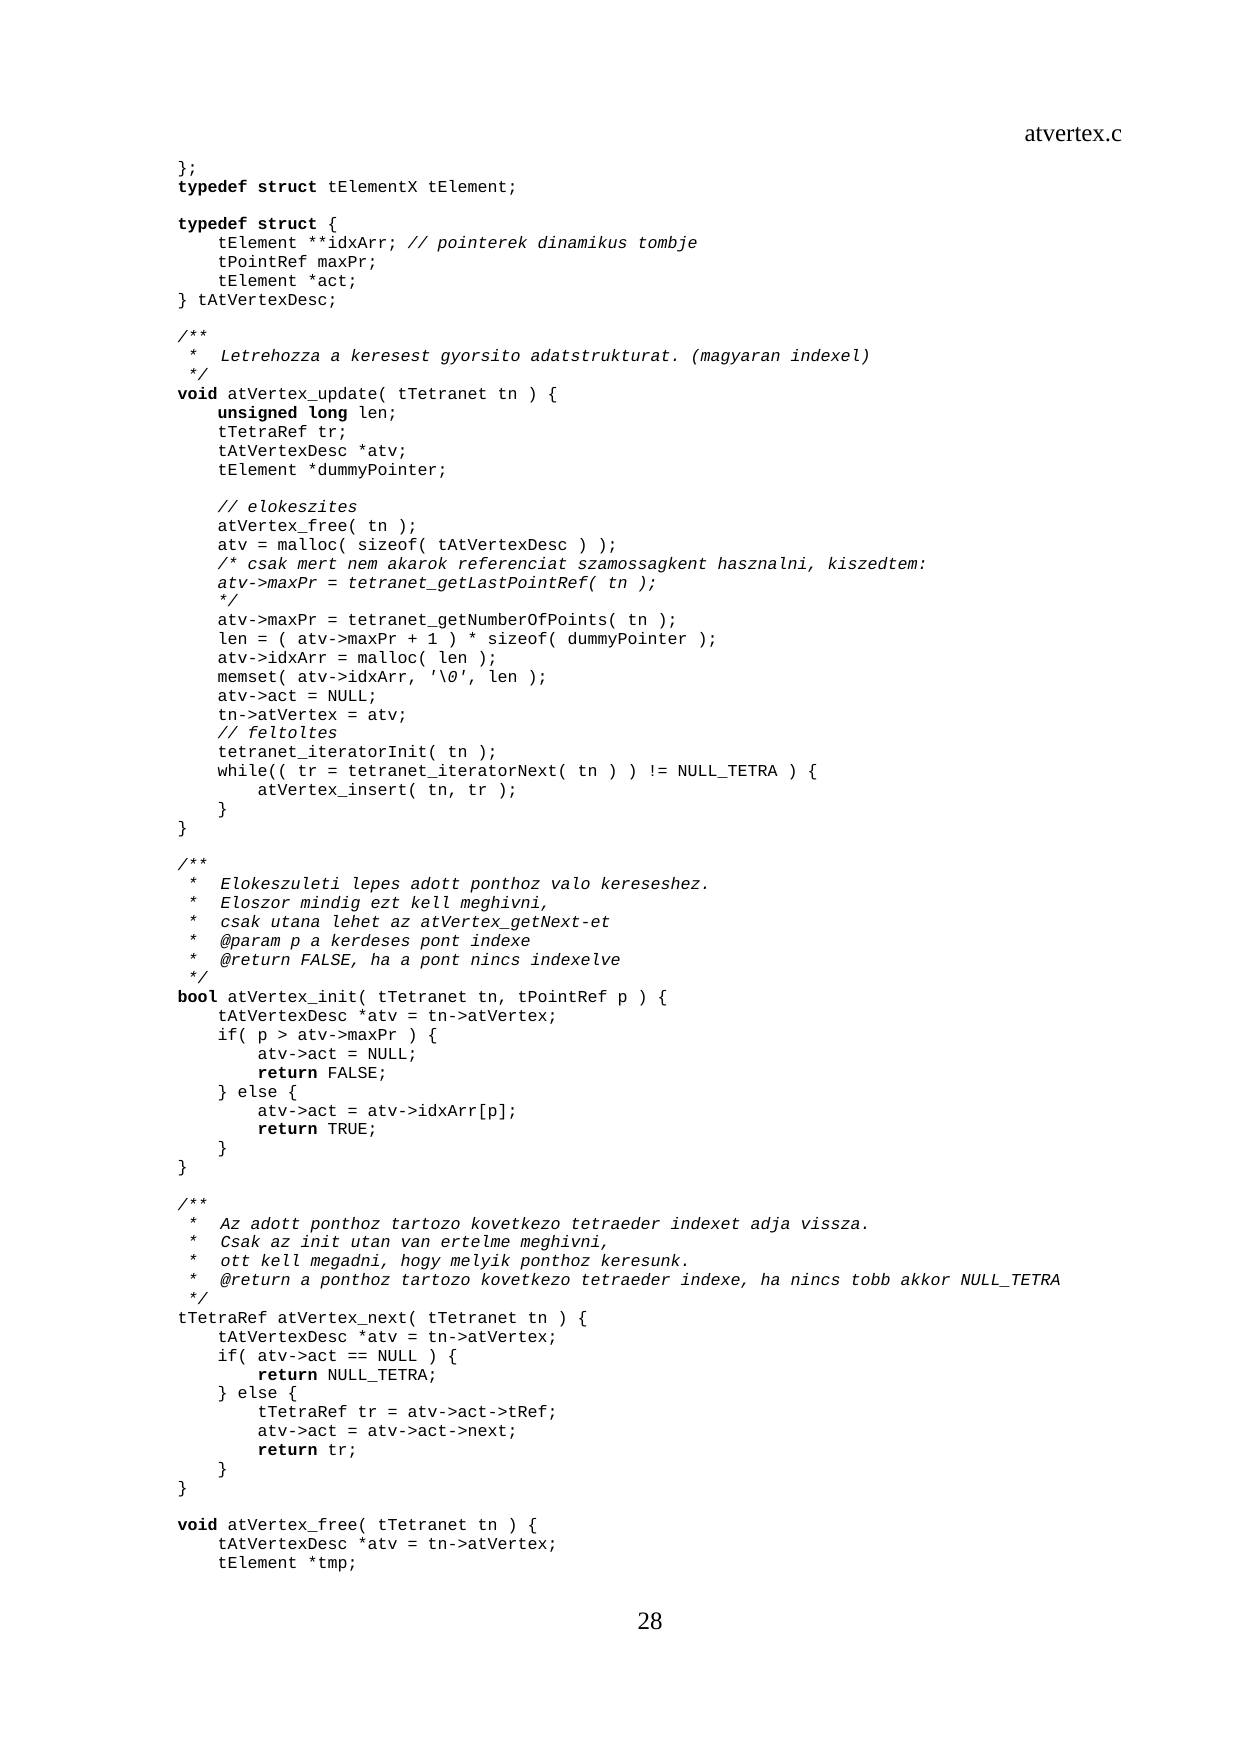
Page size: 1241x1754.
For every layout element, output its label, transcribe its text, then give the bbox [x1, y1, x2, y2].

text }; typedef struct tElementX tElement; typedef struct { tElement **idxArr; // pointerek dinamikus tombje tPointRef maxPr; tElement *act; } tAtVertexDesc; /** * Letrehozza a keresest gyorsito adatstrukturat. (magyaran indexel) */ void atVertex_update( tTetranet tn ) { unsigned long len; tTetraRef tr; tAtVertexDesc *atv; tElement *dummyPointer; // elokeszites atVertex_free( tn ); atv = malloc( sizeof( tAtVertexDesc ) ); /* csak mert nem akarok referenciat szamossagkent hasznalni, kiszedtem: atv->maxPr = tetranet_getLastPointRef( tn ); */ atv->maxPr = tetranet_getNumberOfPoints( tn ); len = ( atv->maxPr + 1 ) * sizeof( dummyPointer ); atv->idxArr = malloc( len ); memset( atv->idxArr, '\0', len ); atv->act = NULL; tn->atVertex = atv; // feltoltes tetranet_iteratorInit( tn ); while(( tr = tetranet_iteratorNext( tn ) ) != NULL_TETRA ) { atVertex_insert( tn, tr ); } } /** * Elokeszuleti lepes adott ponthoz valo kereseshez. * Eloszor mindig ezt kell meghivni, * csak utana lehet az atVertex_getNext-et * @param p a kerdeses pont indexe * @return FALSE, ha a pont nincs indexelve */ bool atVertex_init( tTetranet tn, tPointRef p ) { tAtVertexDesc *atv = tn->atVertex; if( p > atv->maxPr ) { atv->act = NULL; return FALSE; } else { atv->act = atv->idxArr[p]; return TRUE; } } /** * Az adott ponthoz tartozo kovetkezo tetraeder indexet adja vissza. * Csak az init utan van ertelme meghivni, * ott kell megadni, hogy melyik ponthoz keresunk. * @return a ponthoz tartozo kovetkezo tetraeder indexe, ha nincs tobb akkor NULL_TETRA */ tTetraRef atVertex_next( tTetranet tn ) { tAtVertexDesc *atv = tn->atVertex; if( atv->act == NULL ) { return NULL_TETRA; } else { tTetraRef tr = atv->act->tRef; atv->act = atv->act->next; return tr; } } void atVertex_free( tTetranet tn ) { tAtVertexDesc *atv = tn->atVertex; tElement *tmp; [177, 159, 1122, 1592]
